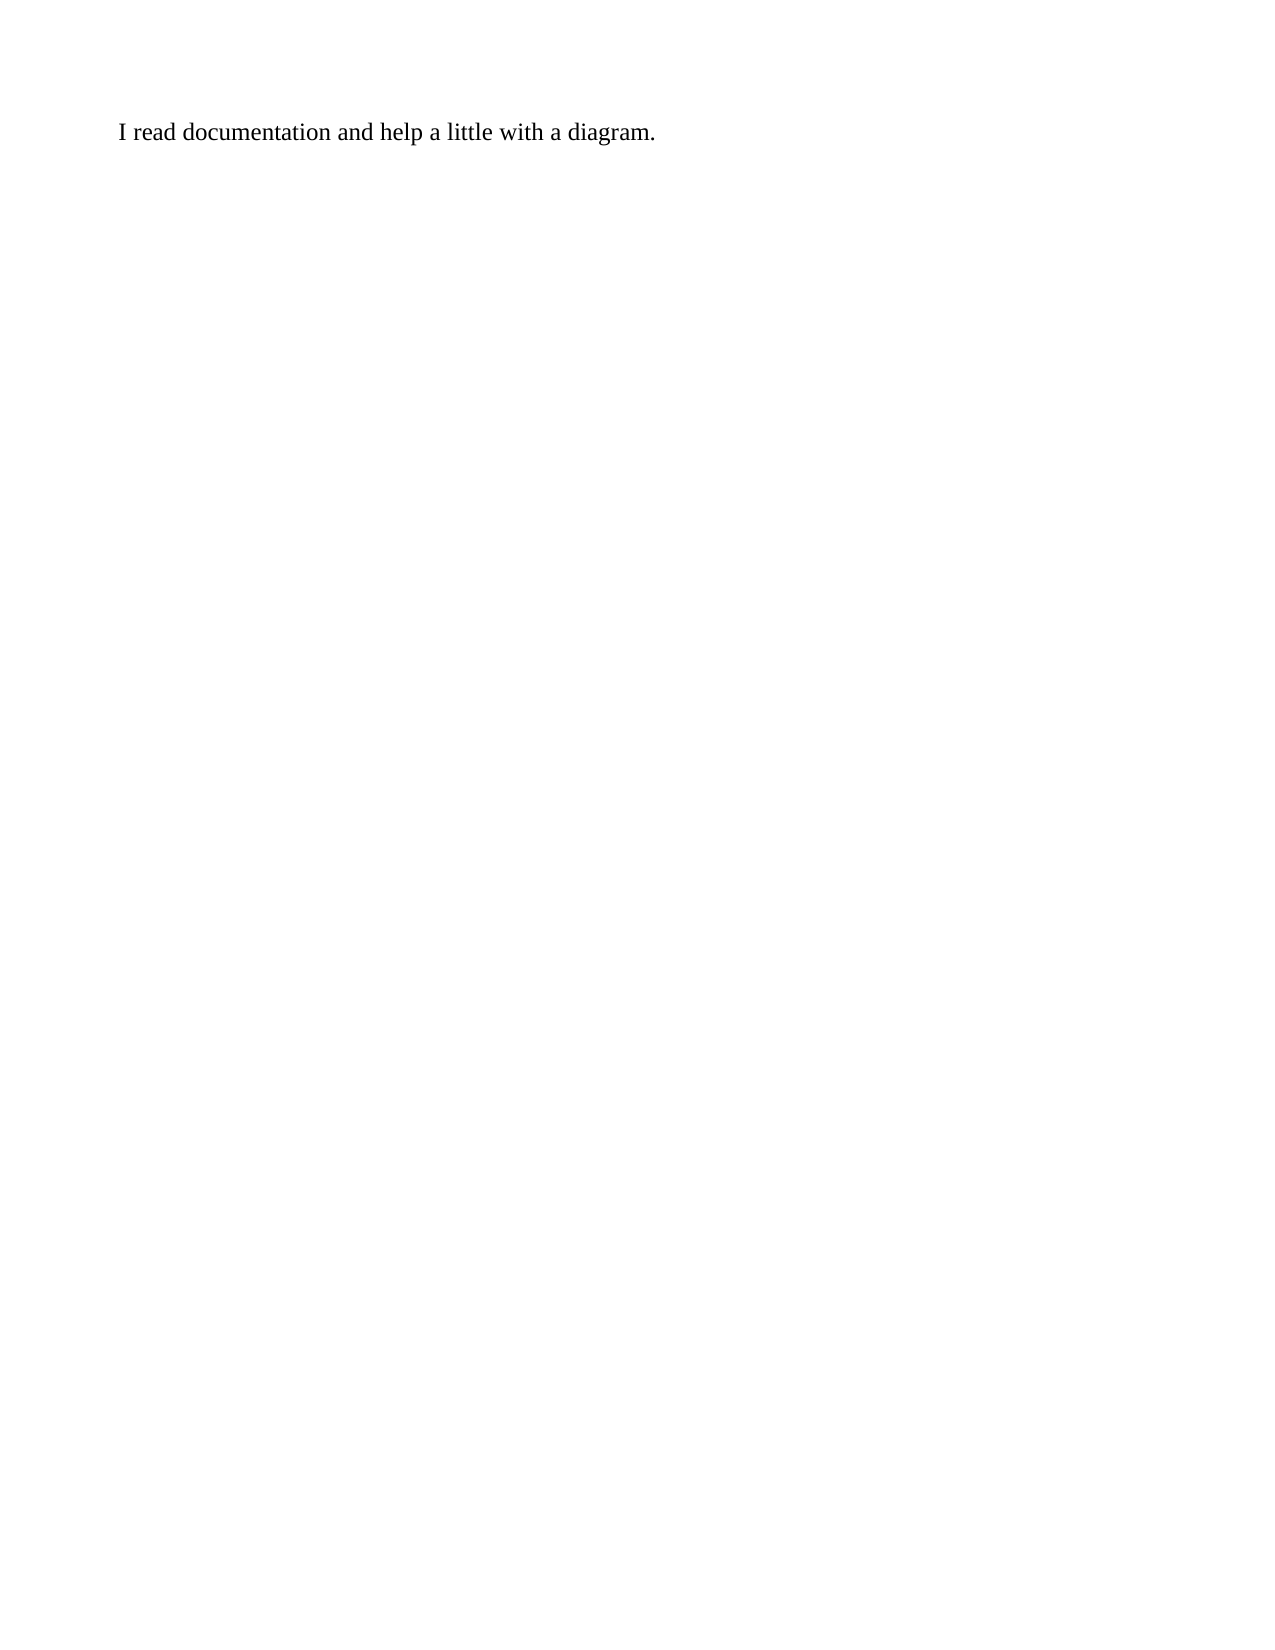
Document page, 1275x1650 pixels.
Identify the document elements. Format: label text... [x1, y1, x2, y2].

list I read documentation and help a little with a diagram. [118, 118, 1157, 146]
